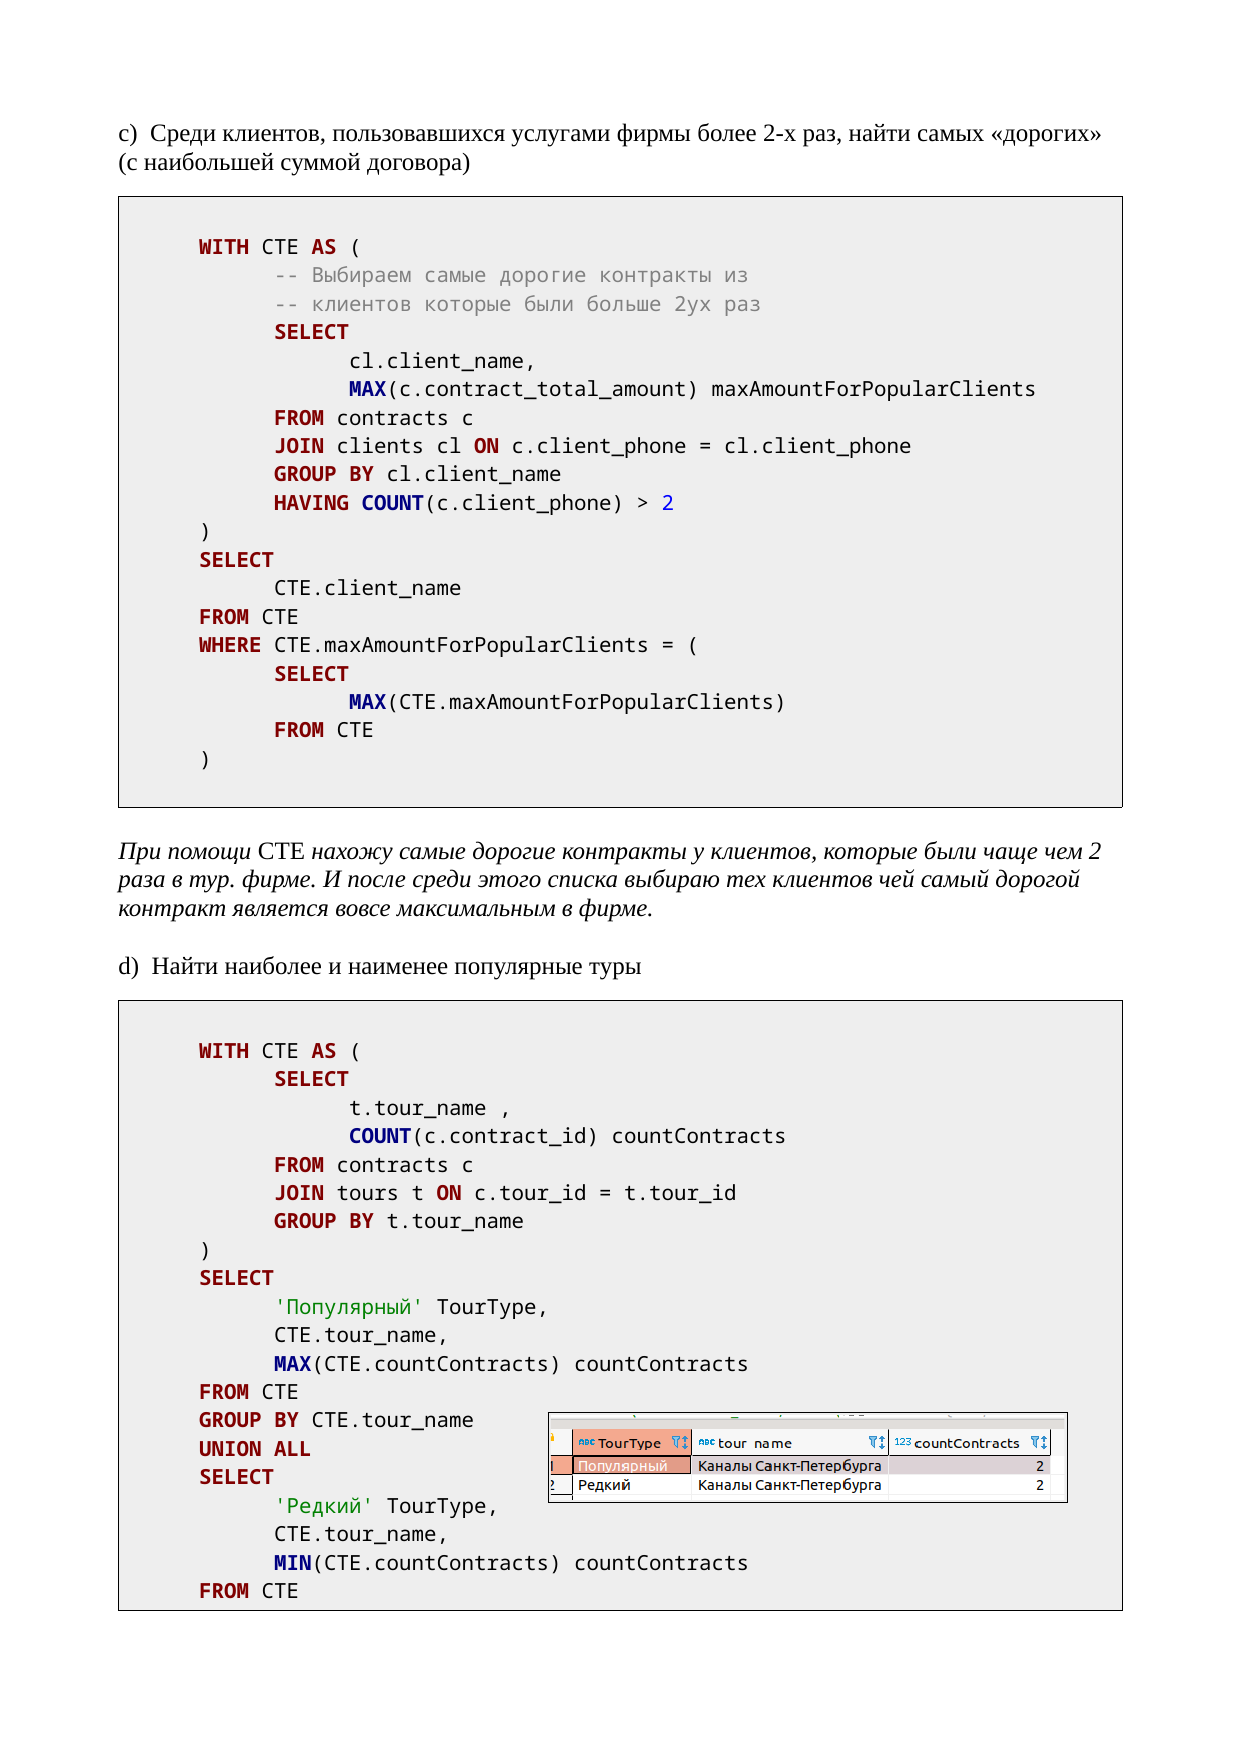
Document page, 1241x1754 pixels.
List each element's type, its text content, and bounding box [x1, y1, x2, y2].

picture [550, 1415, 1065, 1500]
table_header WITH CTE AS ( -- Выбираем самые дорогие контракты из -- клиентов которые были больше 2ух раз SELECT cl.client_name, MAX(c.contract_total_amount) maxAmountForPopularClients FROM contracts c JOIN clients cl ON c.client_phone = cl.client_phone GROUP BY cl.client_name HAVING COUNT(c.client_phone) > 2 ) SELECT CTE.client_name FROM CTE WHERE CTE.maxAmountForPopularClients = ( SELECT MAX(CTE.maxAmountForPopularClients) FROM CTE ) [119, 197, 1122, 807]
list При помощи CTE нахожу самые дорогие контракты у клиентов, которые были чаще чем 2 раза в тур. фирме. И после среди этого списка выбираю тех клиентов чей самый дорогой контракт является вовсе максимальным в фирме. [118, 836, 1122, 922]
list c) Среди клиентов, пользовавшихся услугами фирмы более 2-х раз, найти самых «дорогих» (с наибольшей суммой договора) [118, 118, 1122, 176]
list d) Найти наиболее и наименее популярные туры [118, 951, 1122, 979]
table_header WITH CTE AS ( SELECT t.tour_name , COUNT(c.contract_id) countContracts FROM contracts c JOIN tours t ON c.tour_id = t.tour_id GROUP BY t.tour_name ) SELECT 'Популярный' TourType, CTE.tour_name, MAX(CTE.countContracts) countContracts FROM CTE GROUP BY CTE.tour_name UNION ALL SELECT 'Редкий' TourType, CTE.tour_name, MIN(CTE.countContracts) countContracts FROM CTE [119, 1001, 1122, 1610]
